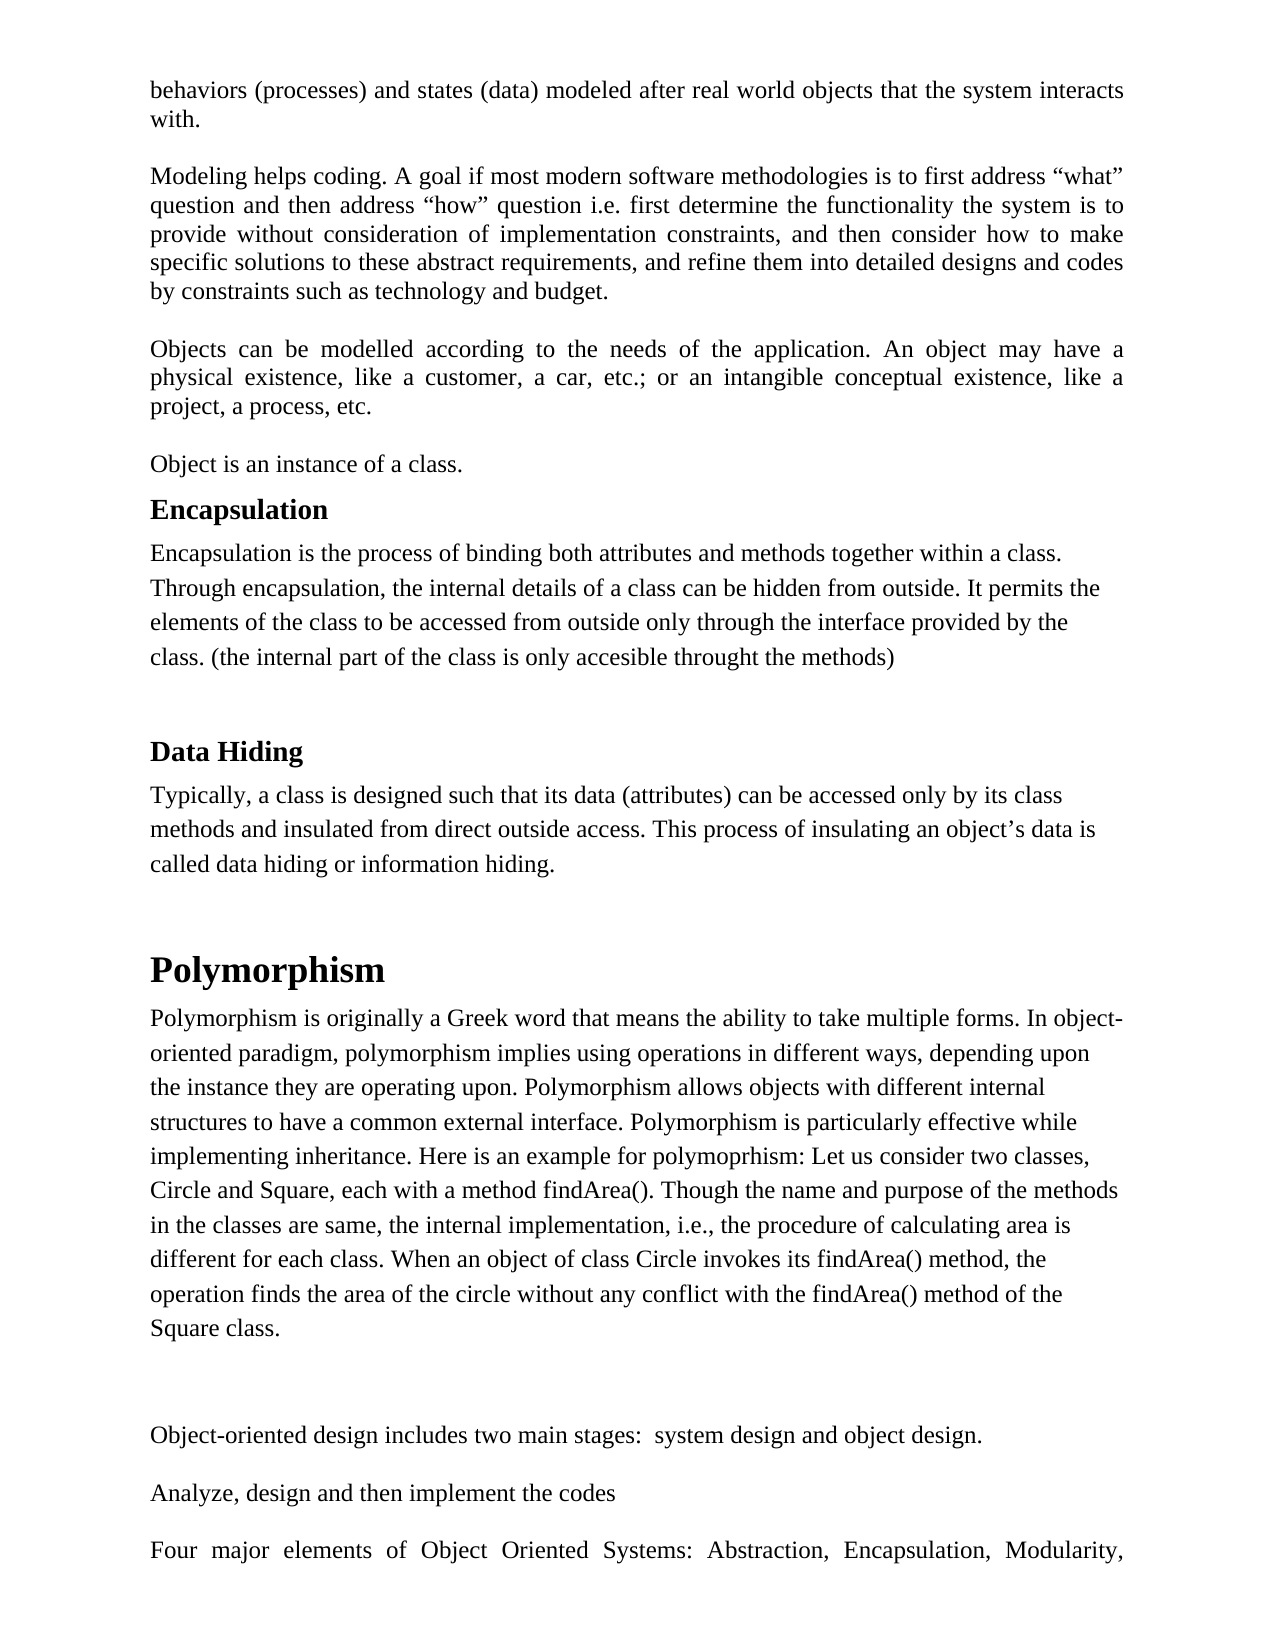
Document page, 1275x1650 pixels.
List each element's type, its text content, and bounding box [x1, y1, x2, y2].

text Objects can be modelled according to the needs of the application. An object may have a physical existence, like a customer, a car, etc.; or an intangible conceptual existence, like a project, a process, etc. [150, 334, 1125, 420]
text Encapsulation [150, 492, 1125, 526]
text behaviors (processes) and states (data) modeled after real world objects that the system interacts with. [150, 75, 1125, 132]
text Object-oriented design includes two main stages: system design and object design. [150, 1420, 1125, 1449]
text Modeling helps coding. A goal if most modern software methodologies is to first address “what” question and then address “how” question i.e. first determine the functionality the system is to provide without consideration of implementation constraints, and then consider how to make specific solutions to these abstract requirements, and refine them into detailed designs and codes by constraints such as technology and budget. [150, 161, 1125, 305]
text Polymorphism [150, 948, 1125, 991]
text Polymorphism is originally a Greek word that means the ability to take multiple forms. In object-oriented paradigm, polymorphism implies using operations in different ways, depending upon the instance they are operating upon. Polymorphism allows objects with different internal structures to have a common external interface. Polymorphism is particularly effective while implementing inheritance. Here is an example for polymoprhism: Let us consider two classes, Circle and Square, each with a method findArea(). Though the name and purpose of the methods in the classes are same, the internal implementation, i.e., the procedure of calculating area is different for each class. When an object of class Circle invokes its findArea() method, the operation finds the area of the circle without any conflict with the findArea() method of the Square class. [150, 1003, 1125, 1342]
text Four major elements of Object Oriented Systems: Abstraction, Encapsulation, Modularity, [150, 1535, 1125, 1564]
text Analyze, design and then implement the codes [150, 1478, 1125, 1506]
text Data Hiding [150, 734, 1125, 767]
text Encapsulation is the process of binding both attributes and methods together within a class. Through encapsulation, the internal details of a class can be hidden from outside. It permits the elements of the class to be accessed from outside only through the interface provided by the class. (the internal part of the class is only accesible throught the methods) [150, 538, 1125, 670]
text Object is an instance of a class. [150, 449, 1125, 477]
text Typically, a class is designed such that its data (attributes) can be accessed only by its class methods and insulated from direct outside access. This process of insulating an object’s data is called data hiding or information hiding. [150, 780, 1125, 878]
